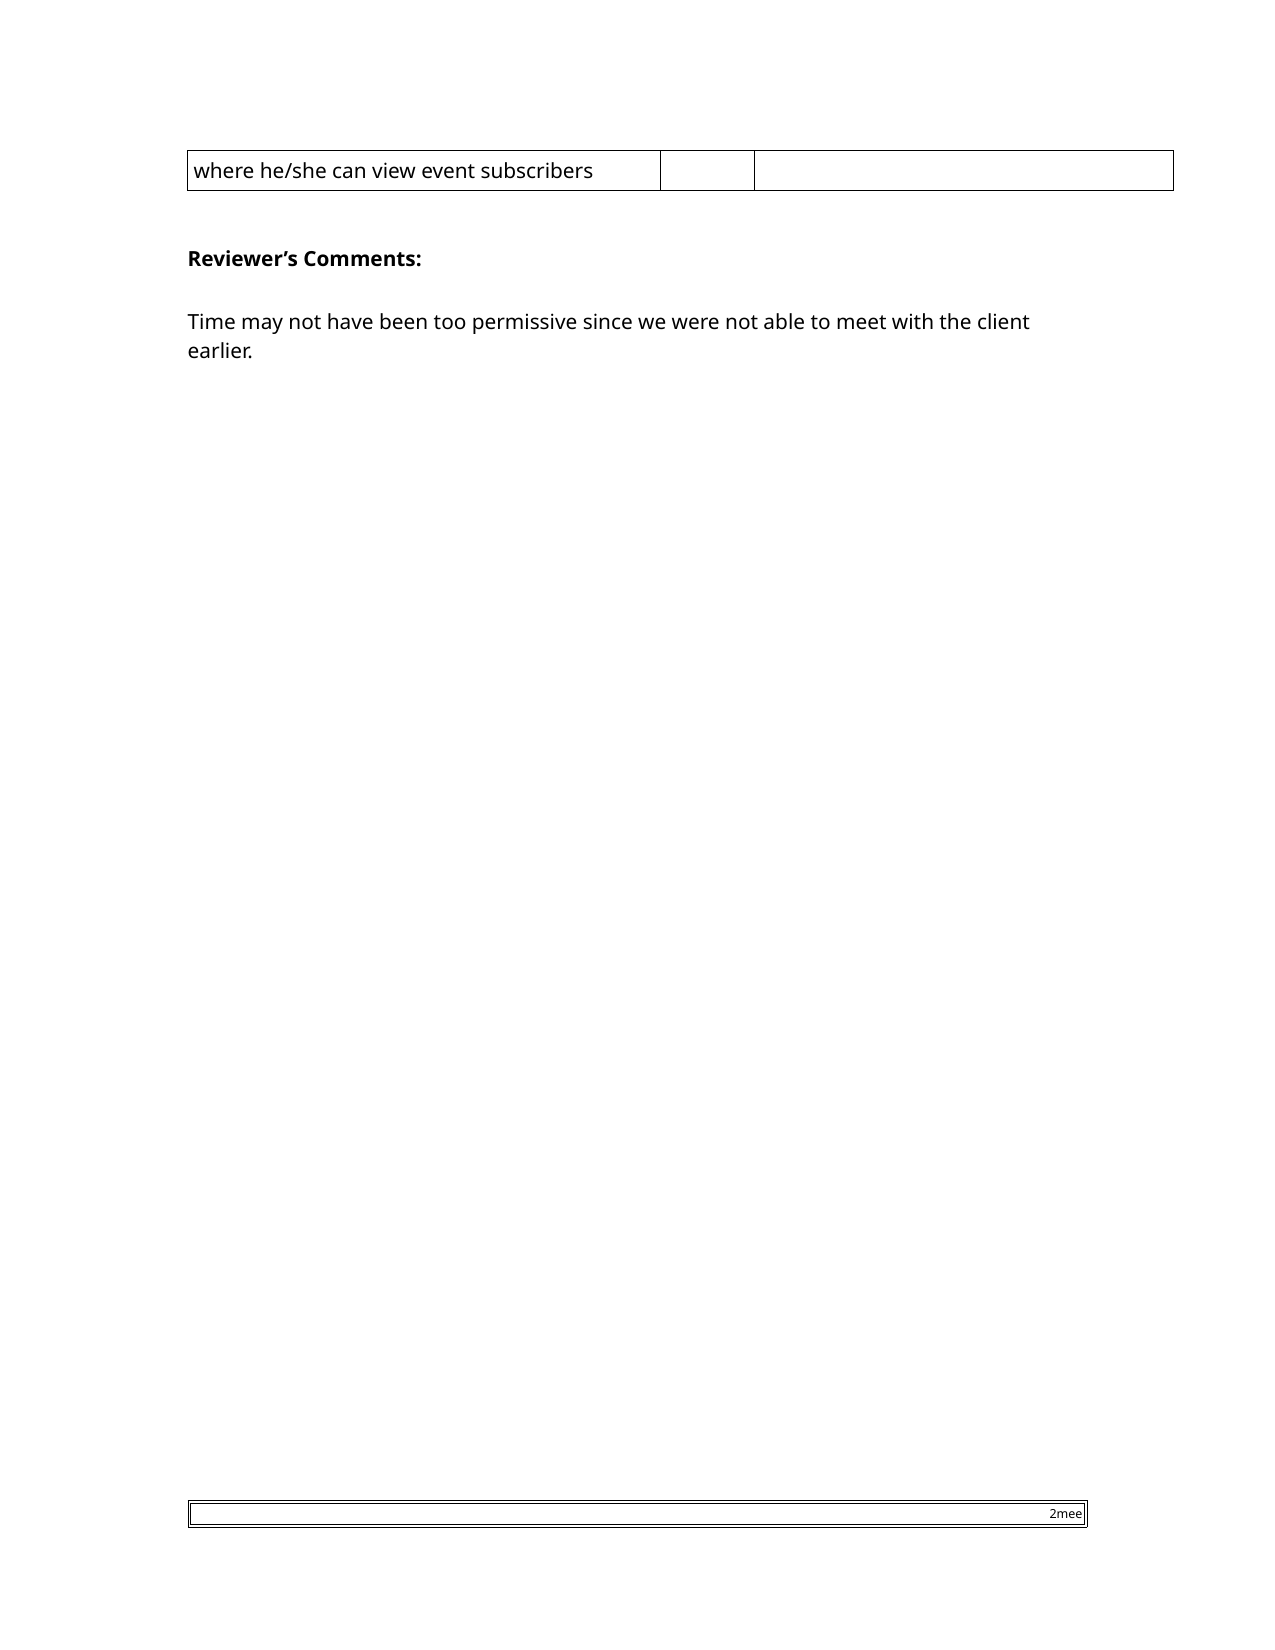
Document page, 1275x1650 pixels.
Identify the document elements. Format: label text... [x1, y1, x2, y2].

table_cell [755, 151, 1173, 190]
table_cell where he/she can view event subscribers [188, 151, 660, 190]
table_cell [661, 151, 754, 190]
subtitle Reviewer’s Comments: [187, 244, 1087, 301]
text Time may not have been too permissive since we were not able to meet with the client earlier. [187, 307, 1087, 364]
